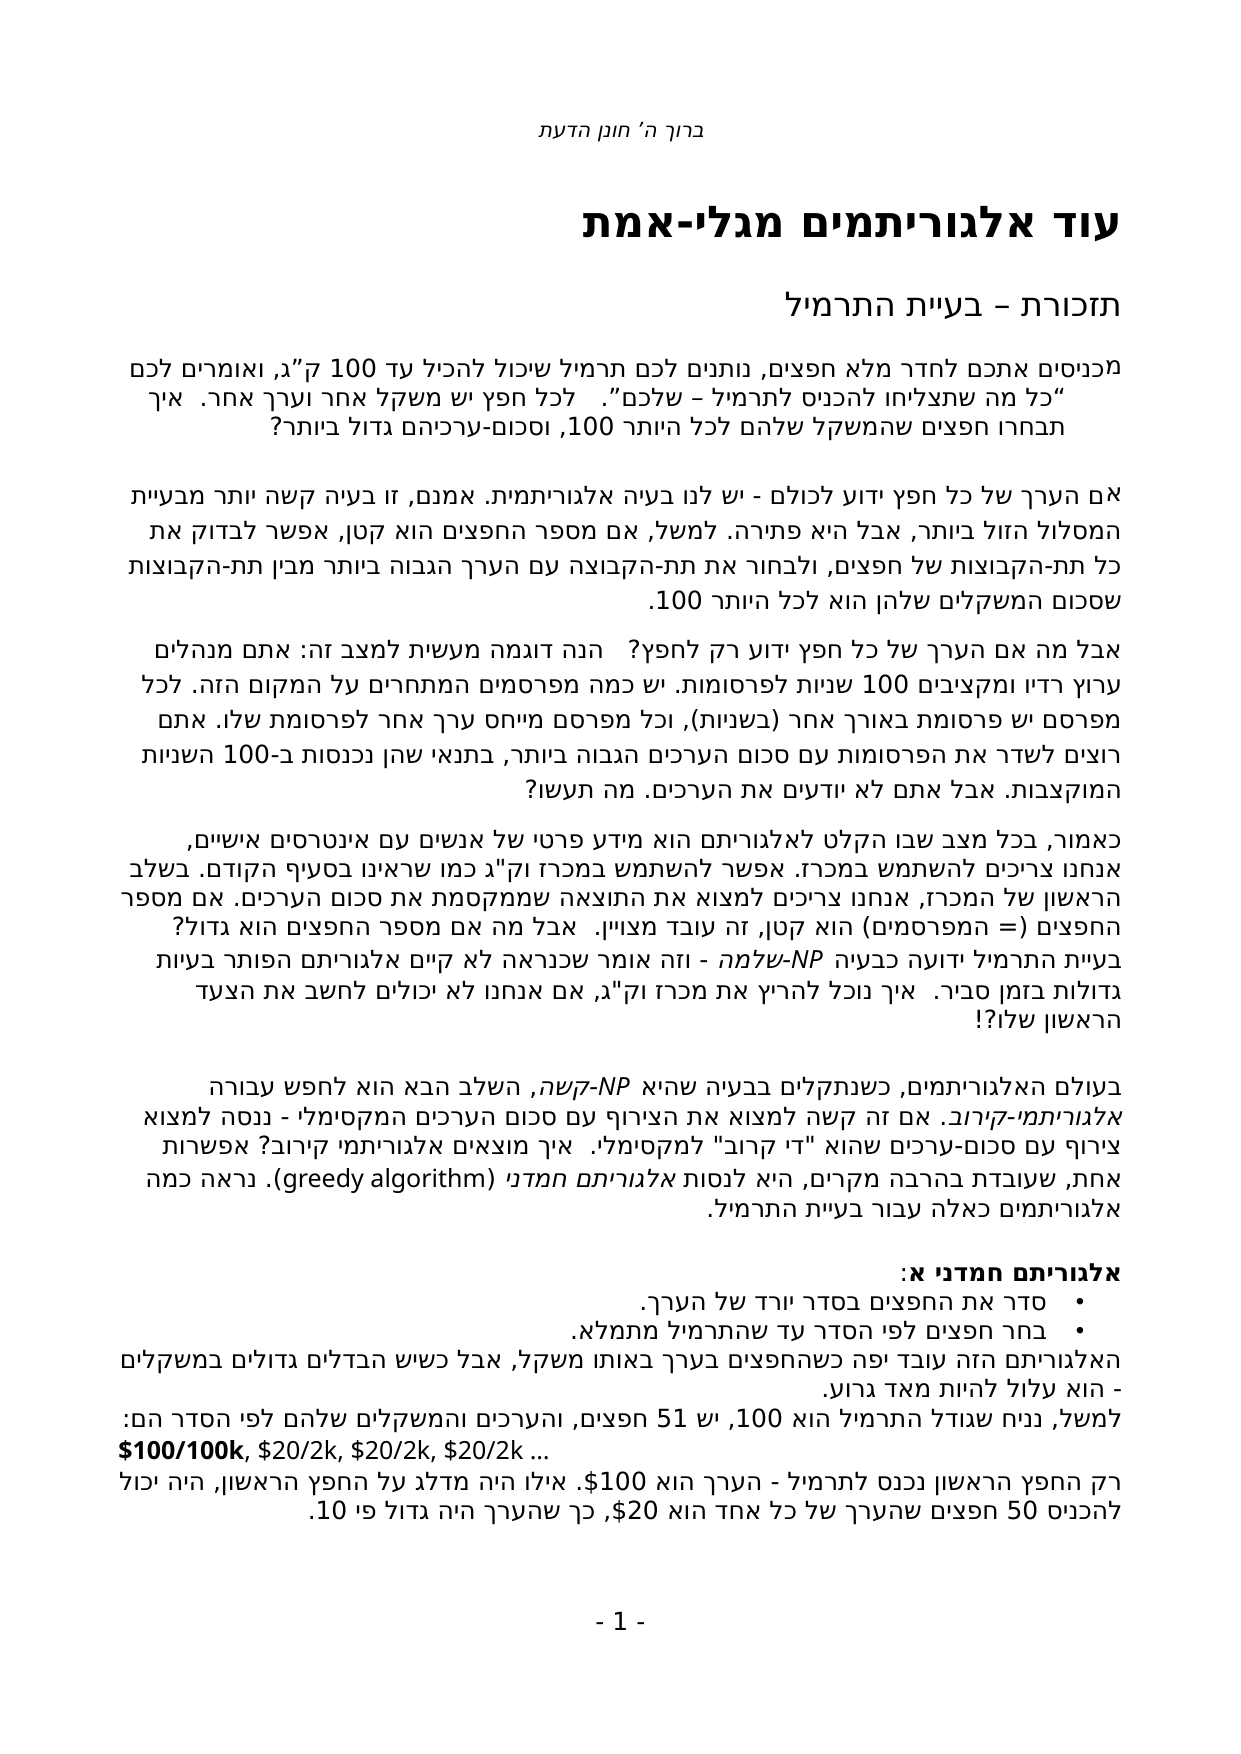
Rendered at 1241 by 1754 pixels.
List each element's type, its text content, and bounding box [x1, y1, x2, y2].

text אם הערך של כל חפץ ידוע לכולם - יש לנו בעיה אלגוריתמית. אמנם, זו בעיה קשה יותר מבעיית המסלול הזול ביותר, אבל היא פתירה. למשל, אם מספר החפצים הוא קטן, אפשר לבדוק את כל תת-הקבוצות של חפצים, ולבחור את תת-הקבוצה עם הערך הגבוה ביותר מבין תת-הקבוצות שסכום המשקלים שלהן הוא לכל היותר 100. [118, 478, 1122, 615]
text אבל מה אם הערך של כל חפץ ידוע רק לחפץ? הנה דוגמה מעשית למצב זה: אתם מנהלים ערוץ רדיו ומקציבים 100 שניות לפרסומות. יש כמה מפרסמים המתחרים על המקום הזה. לכל מפרסם יש פרסומת באורך אחר (בשניות), וכל מפרסם מייחס ערך אחר לפרסומת שלו. אתם רוצים לשדר את הפרסומות עם סכום הערכים הגבוה ביותר, בתנאי שהן נכנסות ב-100 השניות המוקצבות. אבל אתם לא יודעים את הערכים. מה תעשו? [118, 636, 1122, 805]
text מכניסים אתכם לחדר מלא חפצים, נותנים לכם תרמיל שיכול להכיל עד 100 ק”ג, ואומרים לכם “כל מה שתצליחו להכניס לתרמיל – שלכם”. לכל חפץ יש משקל אחר וערך אחר. איך תבחרו חפצים שהמשקל שלהם לכל היותר 100, וסכום-ערכיהם גדול ביותר? [118, 351, 1122, 441]
text $100/100k, $20/2k, $20/2k, $20/2k … [118, 1433, 1122, 1467]
text למשל, נניח שגודל התרמיל הוא 100, יש 51 חפצים, והערכים והמשקלים שלהם לפי הסדר הם: [118, 1404, 1122, 1433]
subtitle תזכורת – בעיית התרמיל [118, 285, 1122, 324]
list בחר חפצים לפי הסדר עד שהתרמיל מתמלא. [118, 1316, 1084, 1345]
text רק החפץ הראשון נכנס לתרמיל - הערך הוא $100. אילו היה מדלג על החפץ הראשון, היה יכול להכניס 50 חפצים שהערך של כל אחד הוא $20, כך שהערך היה גדול פי 10. [118, 1467, 1122, 1525]
subtitle עוד אלגוריתמים מגלי-אמת [118, 197, 1122, 248]
text אלגוריתם חמדני א: [118, 1258, 1122, 1287]
text האלגוריתם הזה עובד יפה כשהחפצים בערך באותו משקל, אבל כשיש הבדלים גדולים במשקלים - הוא עלול להיות מאד גרוע. [118, 1345, 1122, 1404]
list סדר את החפצים בסדר יורד של הערך. [118, 1287, 1084, 1316]
text בעולם האלגוריתמים, כשנתקלים בבעיה שהיא NP-קשה, השלב הבא הוא לחפש עבורה אלגוריתמי-קירוב. אם זה קשה למצוא את הצירוף עם סכום הערכים המקסימלי - ננסה למצוא צירוף עם סכום-ערכים שהוא "די קרוב" למקסימלי. איך מוצאים אלגוריתמי קירוב? אפשרות אחת, שעובדת בהרבה מקרים, היא לנסות אלגוריתם חמדני (greedy algorithm). נראה כמה אלגוריתמים כאלה עבור בעיית התרמיל. [118, 1068, 1122, 1224]
text כאמור, בכל מצב שבו הקלט לאלגוריתם הוא מידע פרטי של אנשים עם אינטרסים אישיים, אנחנו צריכים להשתמש במכרז. אפשר להשתמש במכרז וק"ג כמו שראינו בסעיף הקודם. בשלב הראשון של המכרז, אנחנו צריכים למצוא את התוצאה שממקסמת את סכום הערכים. אם מספר החפצים (= המפרסמים) הוא קטן, זה עובד מצויין. אבל מה אם מספר החפצים הוא גדול? בעיית התרמיל ידועה כבעיה NP-שלמה - וזה אומר שכנראה לא קיים אלגוריתם הפותר בעיות גדולות בזמן סביר. איך נוכל להריץ את מכרז וק"ג, אם אנחנו לא יכולים לחשב את הצעד הראשון שלו?! [118, 825, 1122, 1034]
